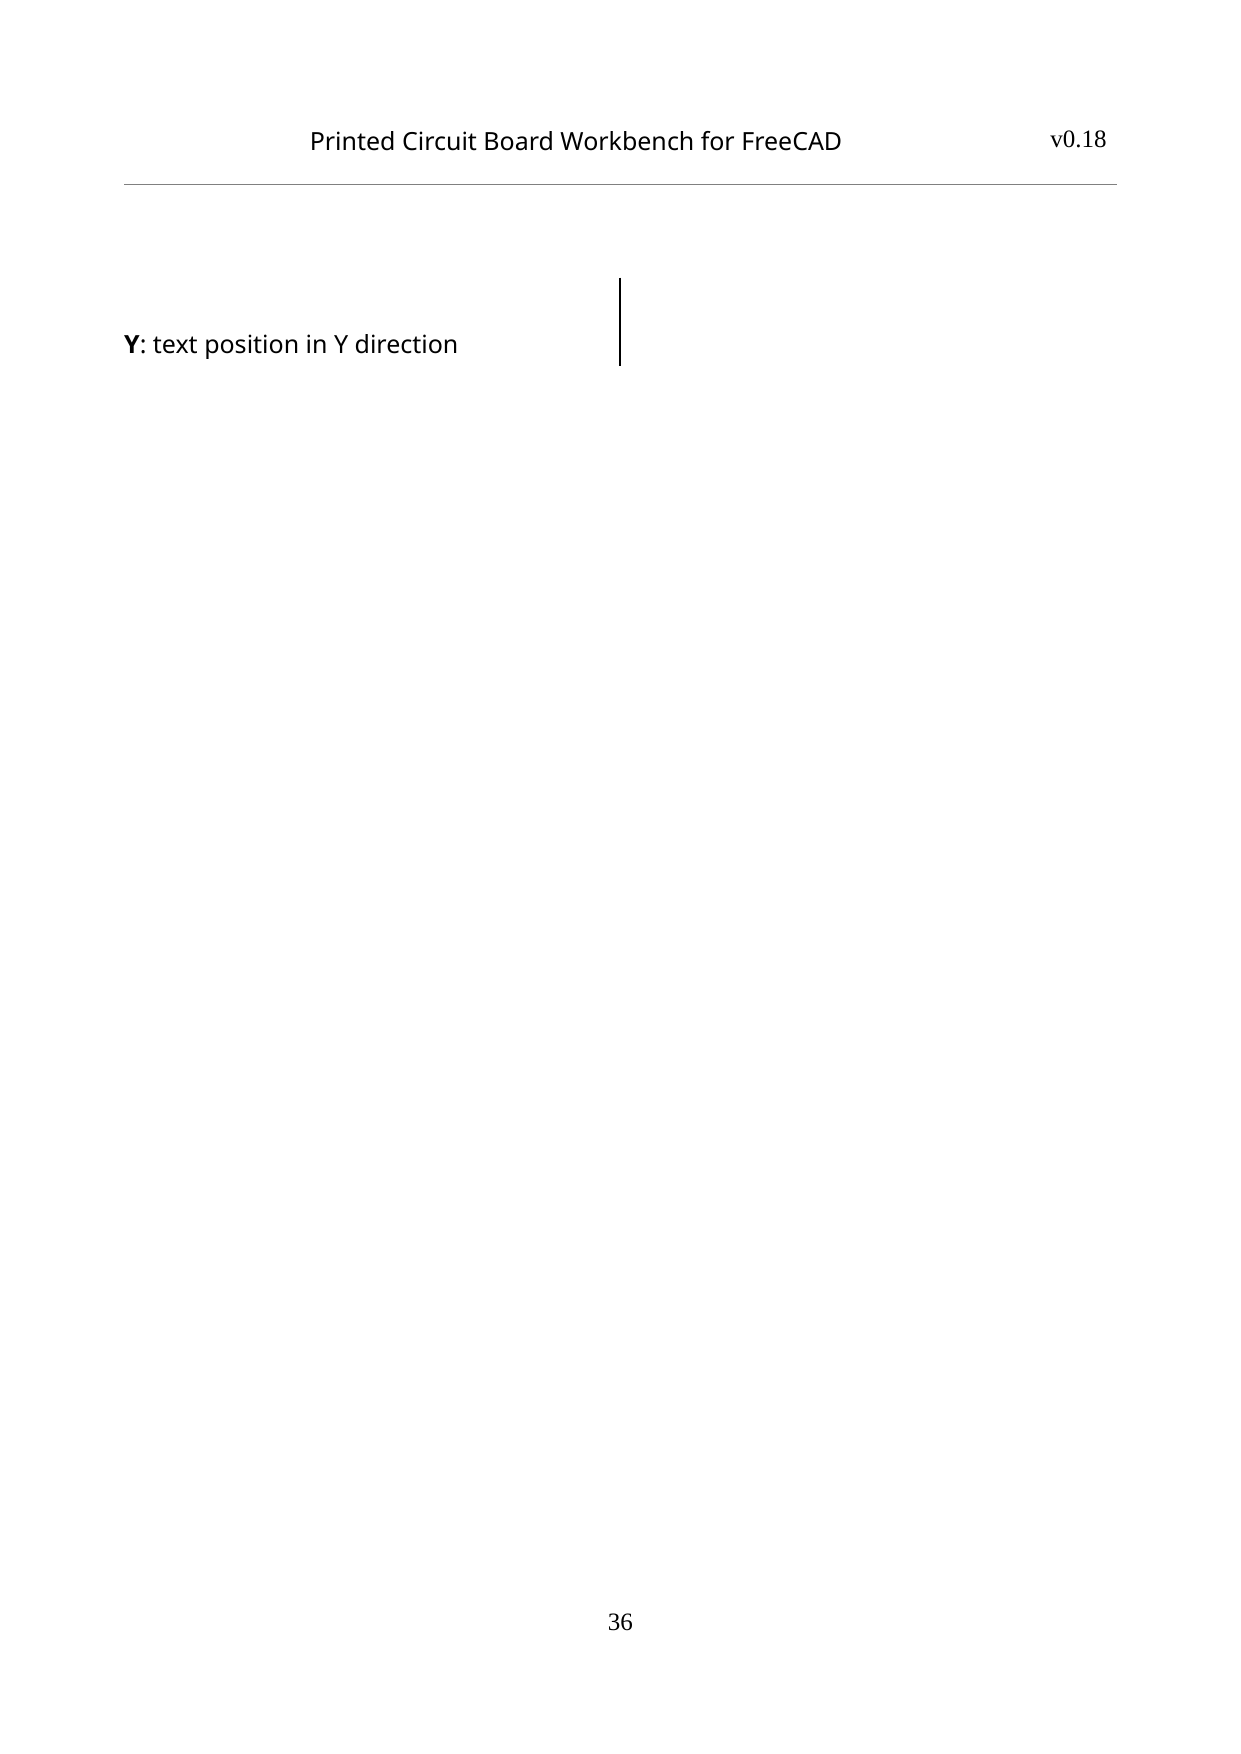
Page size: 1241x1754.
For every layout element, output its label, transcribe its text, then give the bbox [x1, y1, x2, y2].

table_header [621, 278, 1122, 366]
table_header Y: text position in Y direction [118, 278, 619, 366]
